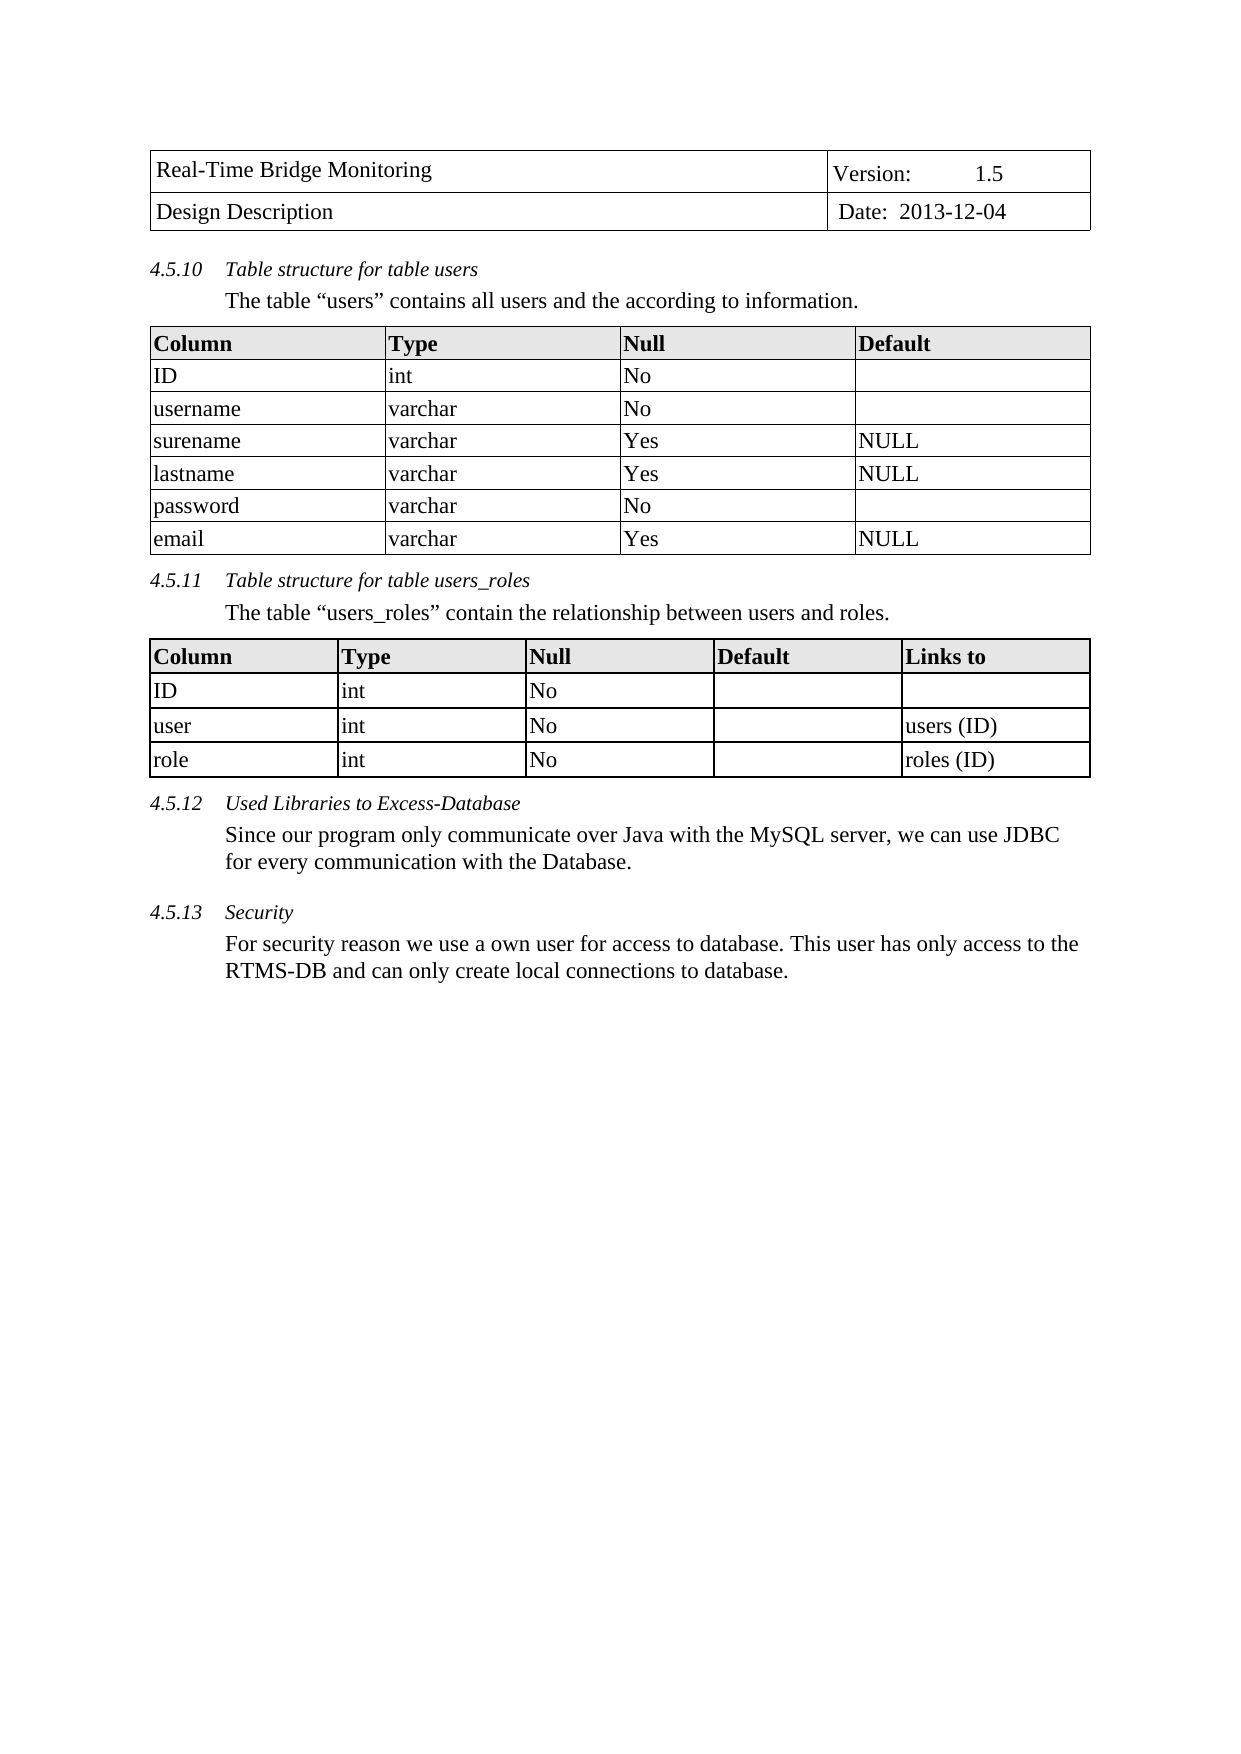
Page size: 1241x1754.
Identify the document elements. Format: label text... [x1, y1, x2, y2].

table_cell No [621, 490, 855, 521]
table_cell user [151, 709, 337, 741]
table_cell roles (ID) [903, 743, 1089, 776]
table_cell users (ID) [903, 709, 1089, 741]
table_header Column [151, 640, 337, 672]
subtitle Table structure for table users [150, 256, 1090, 281]
table_cell username [151, 392, 385, 424]
table_header Null [621, 327, 855, 359]
table_cell lastname [151, 457, 385, 489]
table_cell email [151, 522, 385, 554]
table_cell No [527, 743, 713, 776]
text For security reason we use a own user for access to database. This user has only access to the RTMS-DB and can only create local connections to database. [225, 930, 1090, 983]
table_cell int [339, 743, 525, 776]
table_cell Yes [621, 522, 855, 554]
table_header Column [151, 327, 385, 359]
table_header Null [527, 640, 713, 672]
table_header Type [339, 640, 525, 672]
table_cell varchar [386, 425, 620, 456]
table_cell [856, 392, 1090, 424]
table_cell varchar [386, 490, 620, 521]
table_cell No [527, 674, 713, 707]
text The table “users” contains all users and the according to information. [225, 288, 1090, 314]
table_cell No [621, 360, 855, 391]
table_cell surename [151, 425, 385, 456]
table_cell ID [151, 674, 337, 707]
table_cell [903, 674, 1089, 707]
table_cell [856, 360, 1090, 391]
table_cell password [151, 490, 385, 521]
table_cell [856, 490, 1090, 521]
table_cell int [339, 674, 525, 707]
table_cell [715, 743, 901, 776]
table_header Type [386, 327, 620, 359]
text The table “users_roles” contain the relationship between users and roles. [225, 599, 1090, 625]
table_cell Yes [621, 457, 855, 489]
subtitle Used Libraries to Excess-Database [150, 790, 1090, 815]
table_cell NULL [856, 457, 1090, 489]
table_cell No [527, 709, 713, 741]
subtitle Table structure for table users_roles [150, 567, 1090, 592]
table_cell varchar [386, 522, 620, 554]
table_cell Yes [621, 425, 855, 456]
table_header Default [856, 327, 1090, 359]
table_cell varchar [386, 392, 620, 424]
table_cell int [386, 360, 620, 391]
table_cell ID [151, 360, 385, 391]
table_cell [715, 674, 901, 707]
table_cell NULL [856, 425, 1090, 456]
table_cell No [621, 392, 855, 424]
subtitle Security [150, 899, 1090, 924]
table_cell NULL [856, 522, 1090, 554]
table_cell int [339, 709, 525, 741]
table_cell varchar [386, 457, 620, 489]
table_header Links to [903, 640, 1089, 672]
table_cell role [151, 743, 337, 776]
text Since our program only communicate over Java with the MySQL server, we can use JDBC for every communication with the Database. [225, 821, 1090, 874]
table_cell [715, 709, 901, 741]
table_header Default [715, 640, 901, 672]
